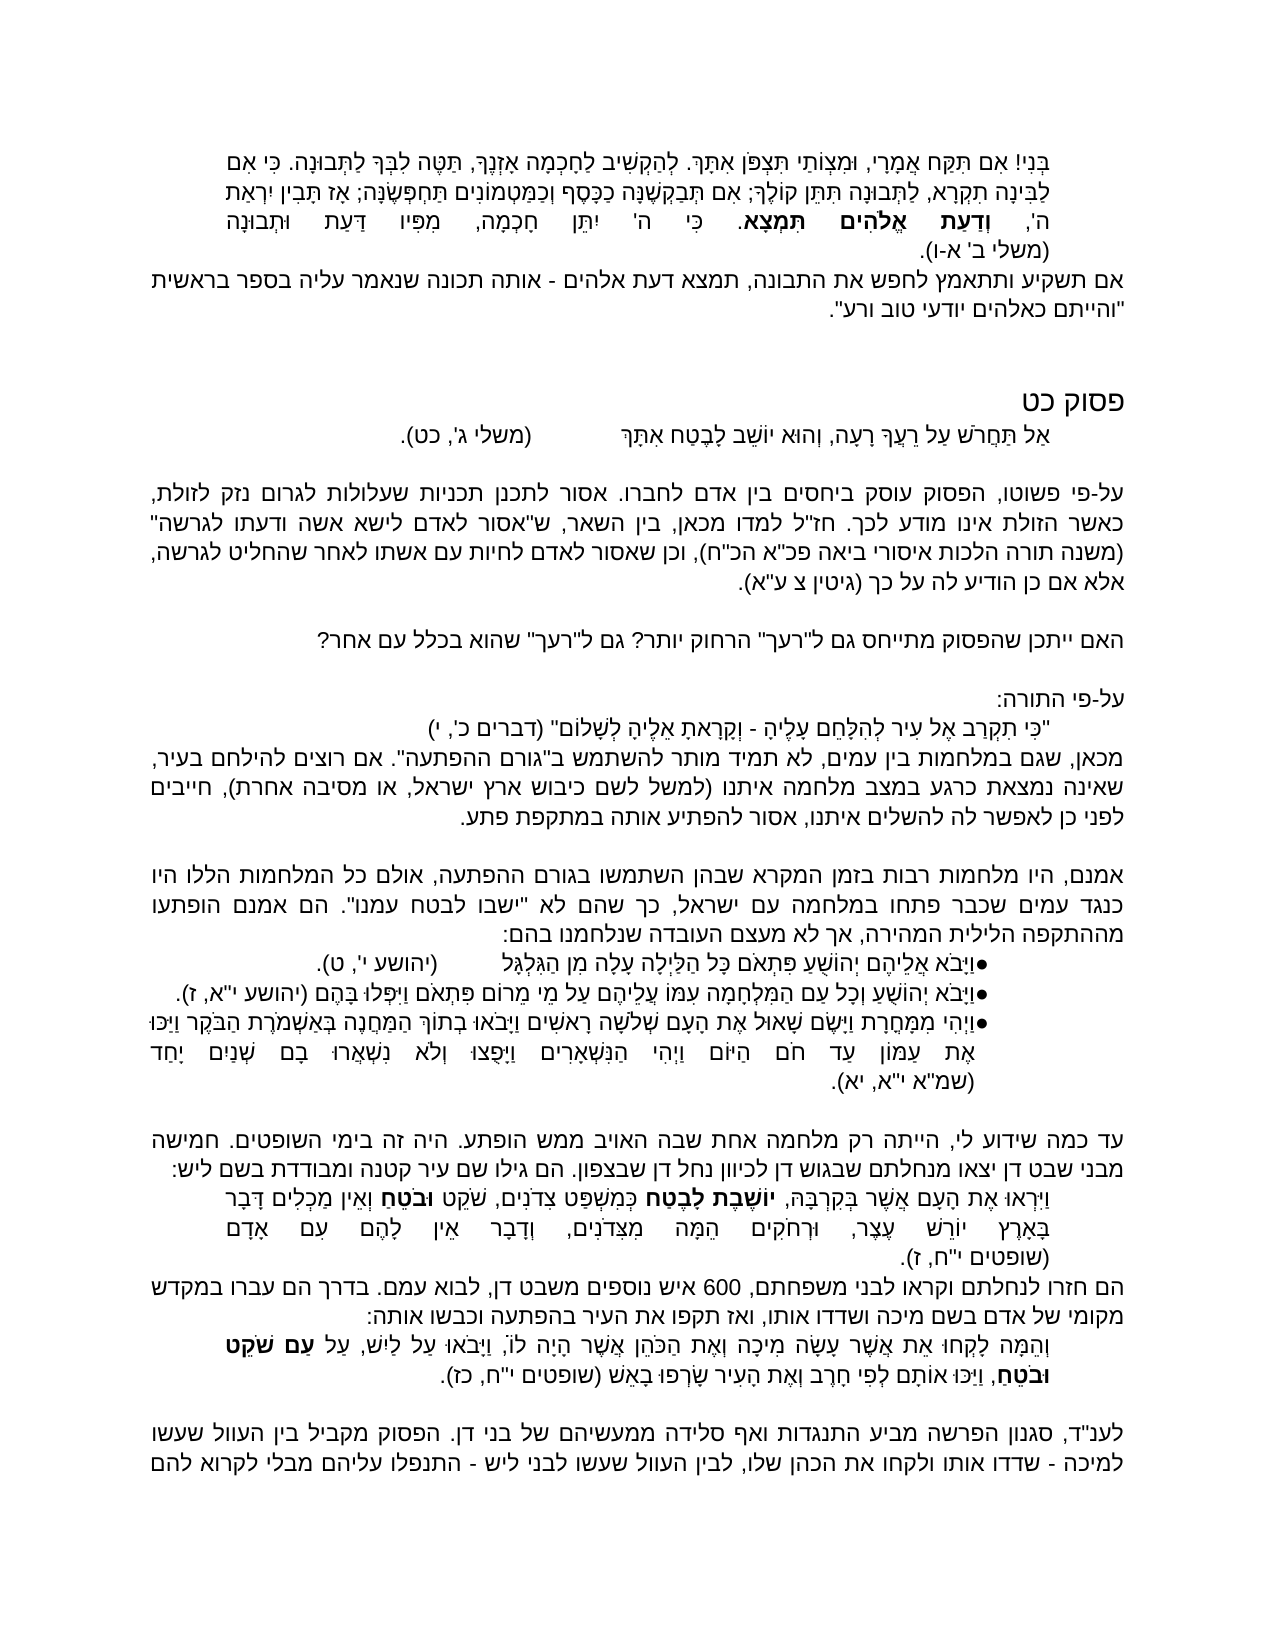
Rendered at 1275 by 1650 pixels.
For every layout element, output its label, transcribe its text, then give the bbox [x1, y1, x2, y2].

text וַיִּרְאוּ אֶת הָעָם אֲשֶׁר בְּקִרְבָּהּ, יוֹשֶׁבֶת לָבֶטַח כְּמִשְׁפַּט צִדֹנִים, שֹׁקֵט וּבֹטֵחַ וְאֵין מַכְלִים דָּבָר בָּאָרֶץ יוֹרֵשׁ עֶצֶר, וּרְחֹקִים הֵמָּה מִצִּדֹנִים, וְדָבָר אֵין לָהֶם עִם אָדָם (שופטים י"ח, ז). [225, 1186, 1050, 1271]
text אַל תַּחֲרֹשׁ עַל רֵעֲךָ רָעָה, וְהוּא יוֹשֵׁב לָבֶטַח אִתָּךְ (משלי ג', כט). [225, 422, 1050, 448]
text וְהֵמָּה לָקְחוּ אֵת אֲשֶׁר עָשָׂה מִיכָה וְאֶת הַכֹּהֵן אֲשֶׁר הָיָה לוֹֹֹֹֹֹֹֹֹֹֹֹ, וַיָּבֹאוּ עַל לַיִשׁ, עַל עַם שֹׁקֵט וּבֹטֵחַ, וַיַּכּוּ אוֹתָם לְפִי חָרֶב וְאֶת הָעִיר שָׂרְפוּ בָאֵשׁ (שופטים י"ח, כז). [225, 1333, 1050, 1388]
text על-פי התורה: [150, 687, 1125, 712]
text מכאן, שגם במלחמות בין עמים, לא תמיד מותר להשתמש ב"גורם ההפתעה". אם רוצים להילחם בעיר, שאינה נמצאת כרגע במצב מלחמה איתנו (למשל לשם כיבוש ארץ ישראל, או מסיבה אחרת), חייבים לפני כן לאפשר לה להשלים איתנו, אסור להפתיע אותה במתקפת פתע. [150, 746, 1125, 830]
text בְּנִי! אִם תִּקַּח אֲמָרָי, וּמִצְו‍ֹתַי תִּצְפֹּן אִתָּךְ. לְהַקְשִׁיב לַחָכְמָה אָזְנֶךָ, תַּטֶּה לִבְּךָ לַתְּבוּנָה. כִּי אִם לַבִּינָה תִקְרָא, לַתְּבוּנָה תִּתֵּן קוֹלֶךָ; אִם תְּבַקְשֶׁנָּה כַכָּסֶף וְכַמַּטְמוֹנִים תַּחְפְּשֶׂנָּה; אָז תָּבִין יִרְאַת ה', וְדַעַת אֱלֹהִים תִּמְצָא. כִּי ה' יִתֵּן חָכְמָה, מִפִּיו דַּעַת וּתְבוּנָה (משלי ב' א-ו). [225, 150, 1050, 264]
text לענ"ד, סגנון הפרשה מביע התנגדות ואף סלידה ממעשיהם של בני דן. הפסוק מקביל בין העוול שעשו למיכה - שדדו אותו ולקחו את הכהן שלו, לבין העוול שעשו לבני ליש - התנפלו עליהם מבלי לקרוא להם [150, 1421, 1125, 1476]
text אמנם, היו מלחמות רבות בזמן המקרא שבהן השתמשו בגורם ההפתעה, אולם כל המלחמות הללו היו כנגד עמים שכבר פתחו במלחמה עם ישראל, כך שהם לא "ישבו לבטח עמנו". הם אמנם הופתעו מההתקפה הלילית המהירה, אך לא מעצם העובדה שנלחמנו בהם: [150, 863, 1125, 947]
list וַיָּבֹא אֲלֵיהֶם יְהוֹשֻׁעַ פִּתְאֹם כָּל הַלַּיְלָה עָלָה מִן הַגִּלְגָּל (יהושע י', ט). [150, 951, 1012, 977]
text האם ייתכן שהפסוק מתייחס גם ל"רעך" הרחוק יותר? גם ל"רעך" שהוא בכלל עם אחר? [150, 628, 1125, 654]
text עד כמה שידוע לי, הייתה רק מלחמה אחת שבה האויב ממש הופתע. היה זה בימי השופטים. חמישה מבני שבט דן יצאו מנחלתם שבגוש דן לכיוון נחל דן שבצפון. הם גילו שם עיר קטנה ומבודדת בשם ליש: [150, 1127, 1125, 1182]
list וַיָּבֹא יְהוֹשֻׁעַ וְכָל עַם הַמִּלְחָמָה עִמּוֹ עֲלֵיהֶם עַל מֵי מֵרוֹם פִּתְאֹם וַיִּפְּלוּ בָּהֶם (יהושע י"א, ז). [150, 981, 1012, 1006]
text הם חזרו לנחלתם וקראו לבני משפחתם, 600 איש נוספים משבט דן, לבוא עמם. בדרך הם עברו במקדש מקומי של אדם בשם מיכה ושדדו אותו, ואז תקפו את העיר בהפתעה וכבשו אותה: [150, 1274, 1125, 1329]
text פסוק כט [150, 385, 1125, 418]
text אם תשקיע ותתאמץ לחפש את התבונה, תמצא דעת אלהים - אותה תכונה שנאמר עליה בספר בראשית "והייתם כאלהים יודעי טוב ורע". [150, 267, 1125, 322]
text "כִּי תִקְרַב אֶל עִיר לְהִלָּחֵם עָלֶיהָ - וְקָרָאתָ אֵלֶיהָ לְשָׁלוֹם" (דברים כ', י) [225, 716, 1050, 742]
text על-פי פשוטו, הפסוק עוסק ביחסים בין אדם לחברו. אסור לתכנן תכניות שעלולות לגרום נזק לזולת, כאשר הזולת אינו מודע לכך. חז"ל למדו מכאן, בין השאר, ש"אסור לאדם לישא אשה ודעתו לגרשה" (משנה תורה הלכות איסורי ביאה פכ"א הכ"ח), וכן שאסור לאדם לחיות עם אשתו לאחר שהחליט לגרשה, אלא אם כן הודיע לה על כך (גיטין צ ע"א). [150, 481, 1125, 595]
list וַיְהִי מִמָּחֳרָת וַיָּשֶׂם שָׁאוּל אֶת הָעָם שְׁלֹשָׁה רָאשִׁים וַיָּבֹאוּ בְתוֹךְ הַמַּחֲנֶה בְּאַשְׁמֹרֶת הַבֹּקֶר וַיַּכּוּ אֶת עַמּוֹן עַד חֹם הַיּוֹם וַיְהִי הַנִּשְׁאָרִים וַיָּפֻצוּ וְלֹא נִשְׁאֲרוּ בָם שְׁנַיִם יָחַד (שמ"א י"א, יא). [150, 1010, 1012, 1094]
